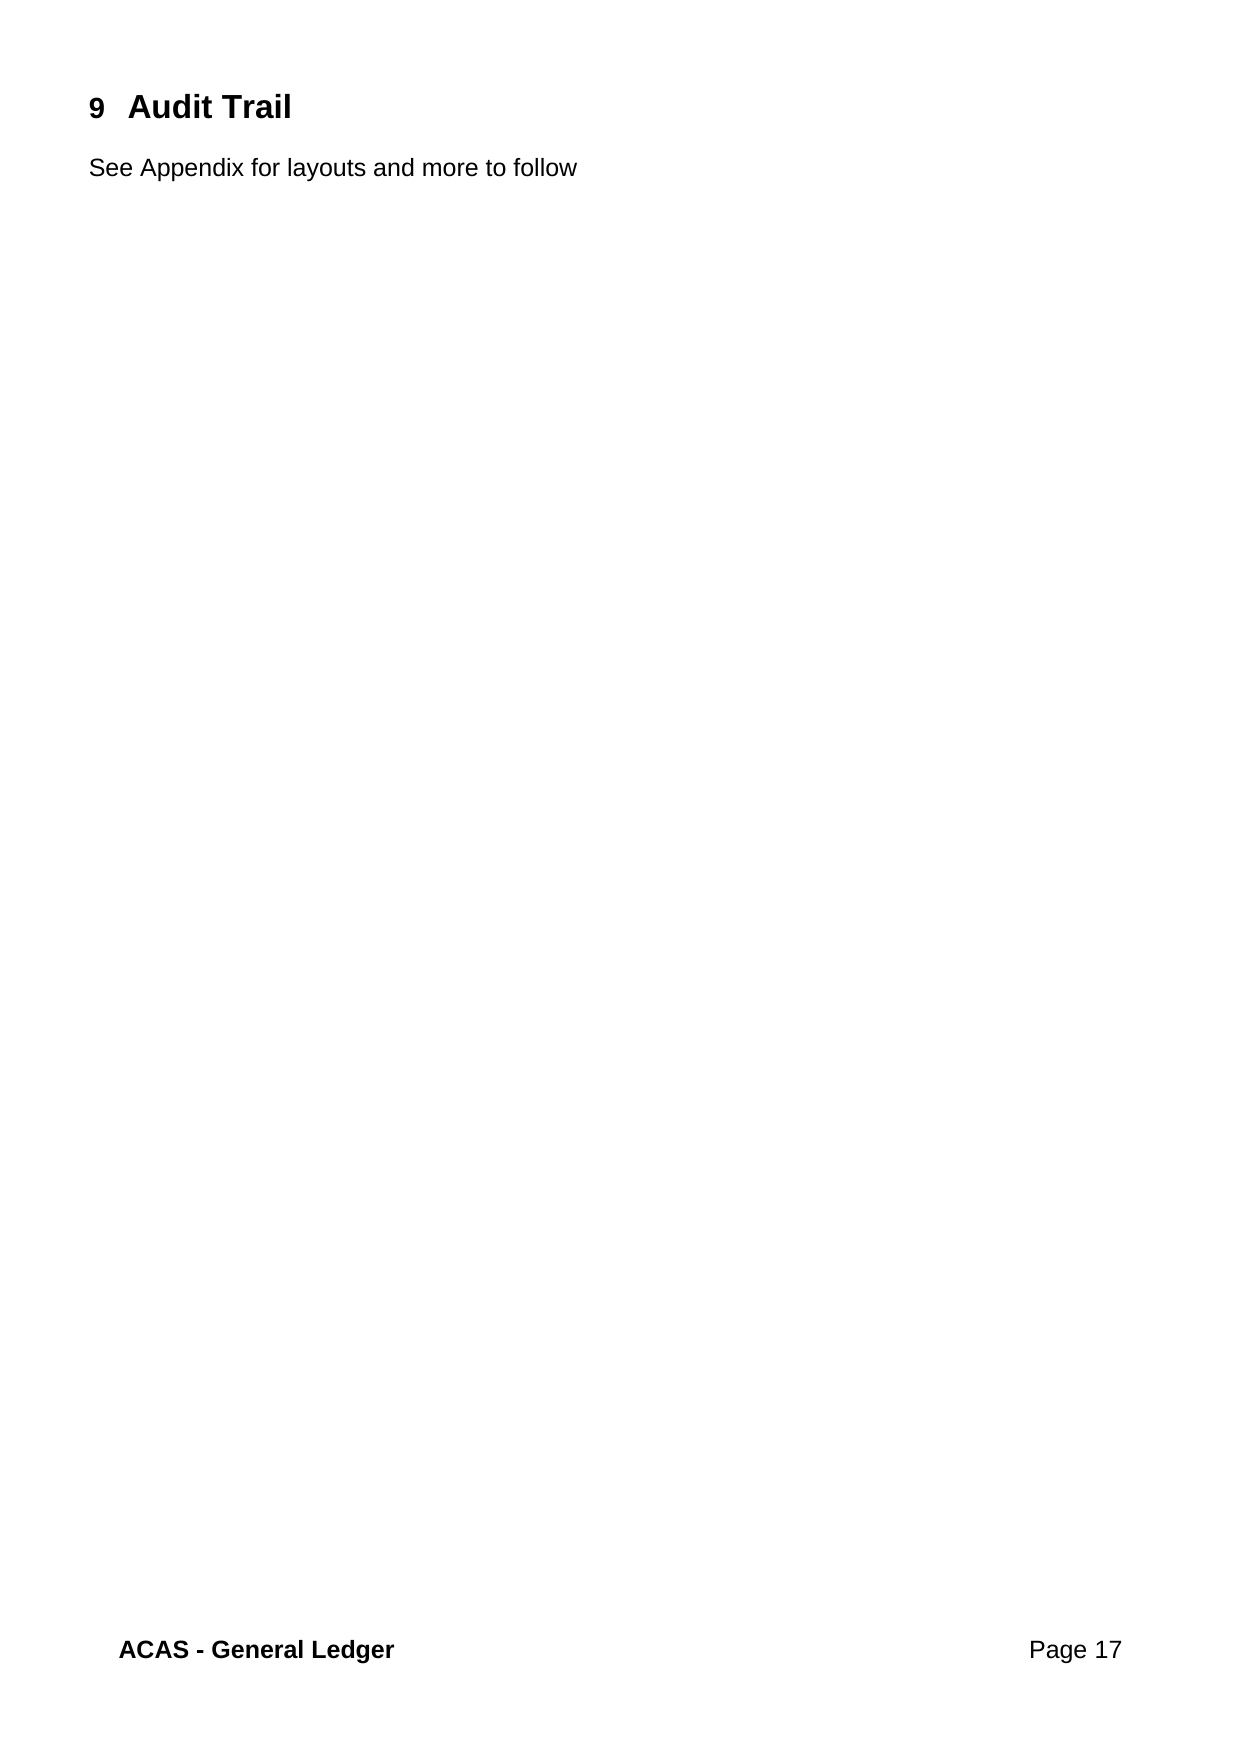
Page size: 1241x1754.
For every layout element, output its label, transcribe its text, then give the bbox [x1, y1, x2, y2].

subtitle Audit Trail [88, 88, 1152, 126]
text See Appendix for layouts and more to follow [88, 154, 1152, 182]
